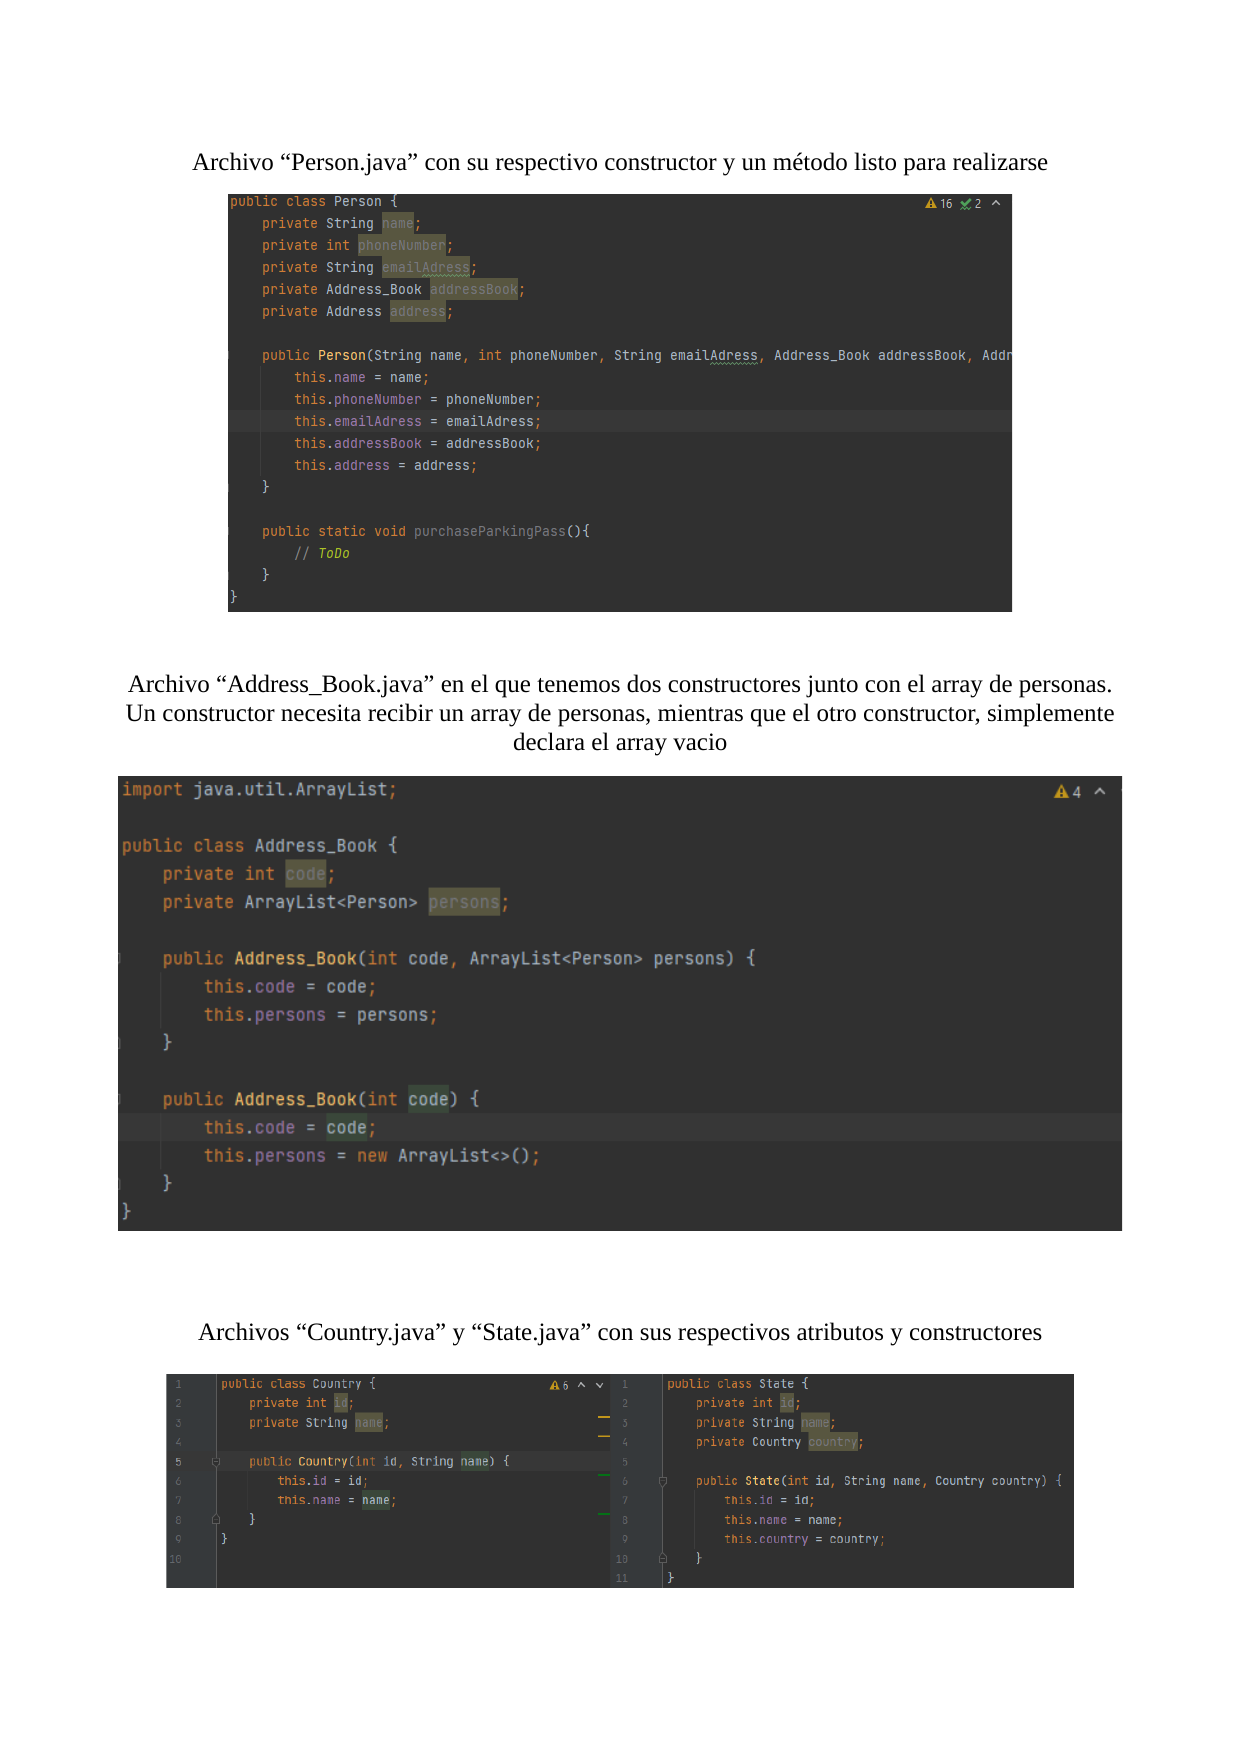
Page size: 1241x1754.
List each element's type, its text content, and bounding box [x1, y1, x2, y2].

text Archivo “Person.java” con su respectivo constructor y un método listo para realizarse [118, 147, 1122, 176]
picture [118, 776, 1123, 1231]
picture [228, 194, 1013, 612]
text Archivos “Country.java” y “State.java” con sus respectivos atributos y constructores [118, 1317, 1122, 1346]
picture [166, 1374, 1074, 1588]
text Archivo “Address_Book.java” en el que tenemos dos constructores junto con el array de personas. Un constructor necesita recibir un array de personas, mientras que el otro constructor, simplemente declara el array vacio [118, 669, 1122, 756]
